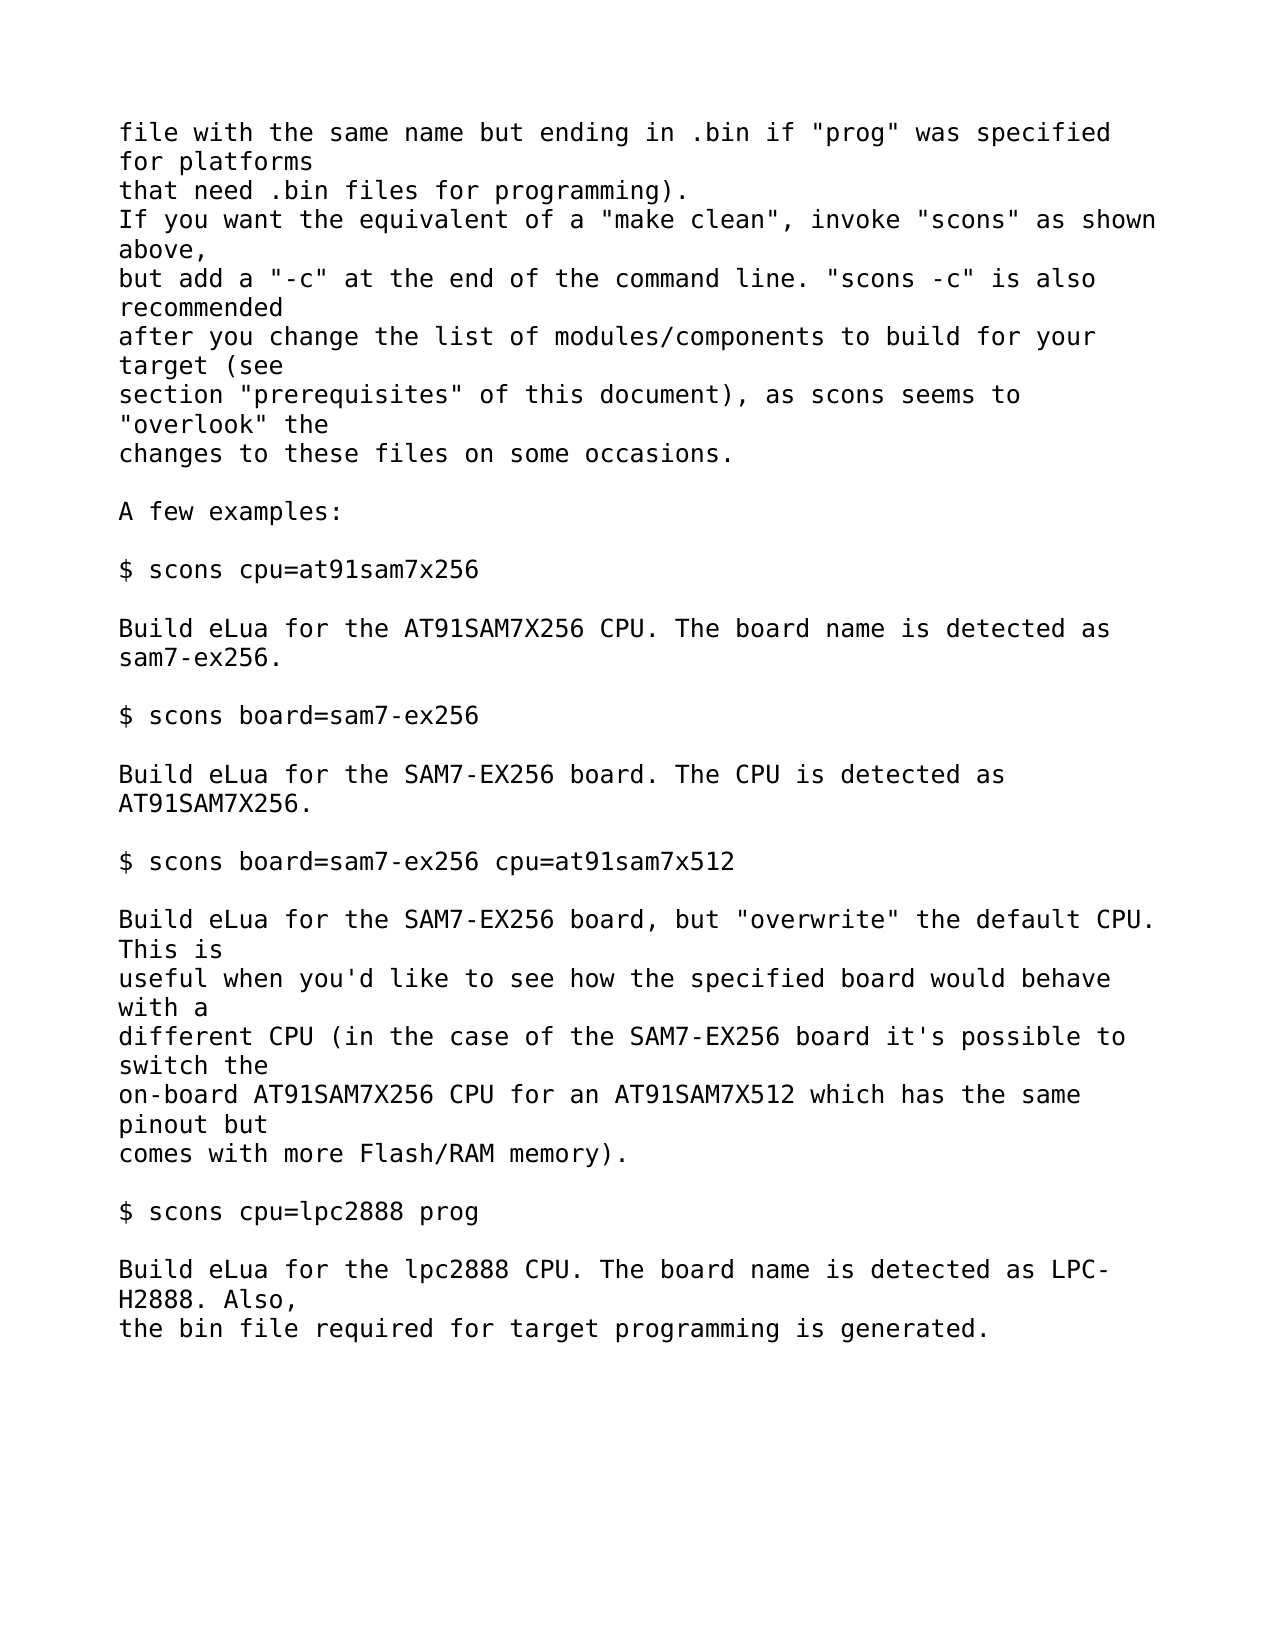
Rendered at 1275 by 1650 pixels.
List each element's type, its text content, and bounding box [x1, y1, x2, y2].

text useful when you'd like to see how the specified board would behave with a [118, 964, 1157, 1022]
text $ scons board=sam7-ex256 cpu=at91sam7x512 [118, 847, 1157, 876]
text the bin file required for target programming is generated. [118, 1314, 1157, 1343]
text file with the same name but ending in .bin if "prog" was specified for platforms [118, 118, 1157, 176]
text after you change the list of modules/components to build for your target (see [118, 322, 1157, 381]
text If you want the equivalent of a "make clean", invoke "scons" as shown above, [118, 206, 1157, 264]
text $ scons board=sam7-ex256 [118, 701, 1157, 731]
text but add a "-c" at the end of the command line. "scons -c" is also recommended [118, 264, 1157, 322]
text Build eLua for the lpc2888 CPU. The board name is detected as LPC-H2888. Also, [118, 1256, 1157, 1314]
text on-board AT91SAM7X256 CPU for an AT91SAM7X512 which has the same pinout but [118, 1081, 1157, 1139]
text Build eLua for the SAM7-EX256 board, but "overwrite" the default CPU. This is [118, 906, 1157, 964]
text different CPU (in the case of the SAM7-EX256 board it's possible to switch the [118, 1022, 1157, 1081]
text $ scons cpu=at91sam7x256 [118, 556, 1157, 585]
text $ scons cpu=lpc2888 prog [118, 1197, 1157, 1226]
text Build eLua for the SAM7-EX256 board. The CPU is detected as AT91SAM7X256. [118, 760, 1157, 818]
text section "prerequisites" of this document), as scons seems to "overlook" the [118, 381, 1157, 439]
text Build eLua for the AT91SAM7X256 CPU. The board name is detected as sam7-ex256. [118, 614, 1157, 672]
text that need .bin files for programming). [118, 176, 1157, 206]
text A few examples: [118, 497, 1157, 526]
text changes to these files on some occasions. [118, 439, 1157, 468]
text comes with more Flash/RAM memory). [118, 1139, 1157, 1168]
